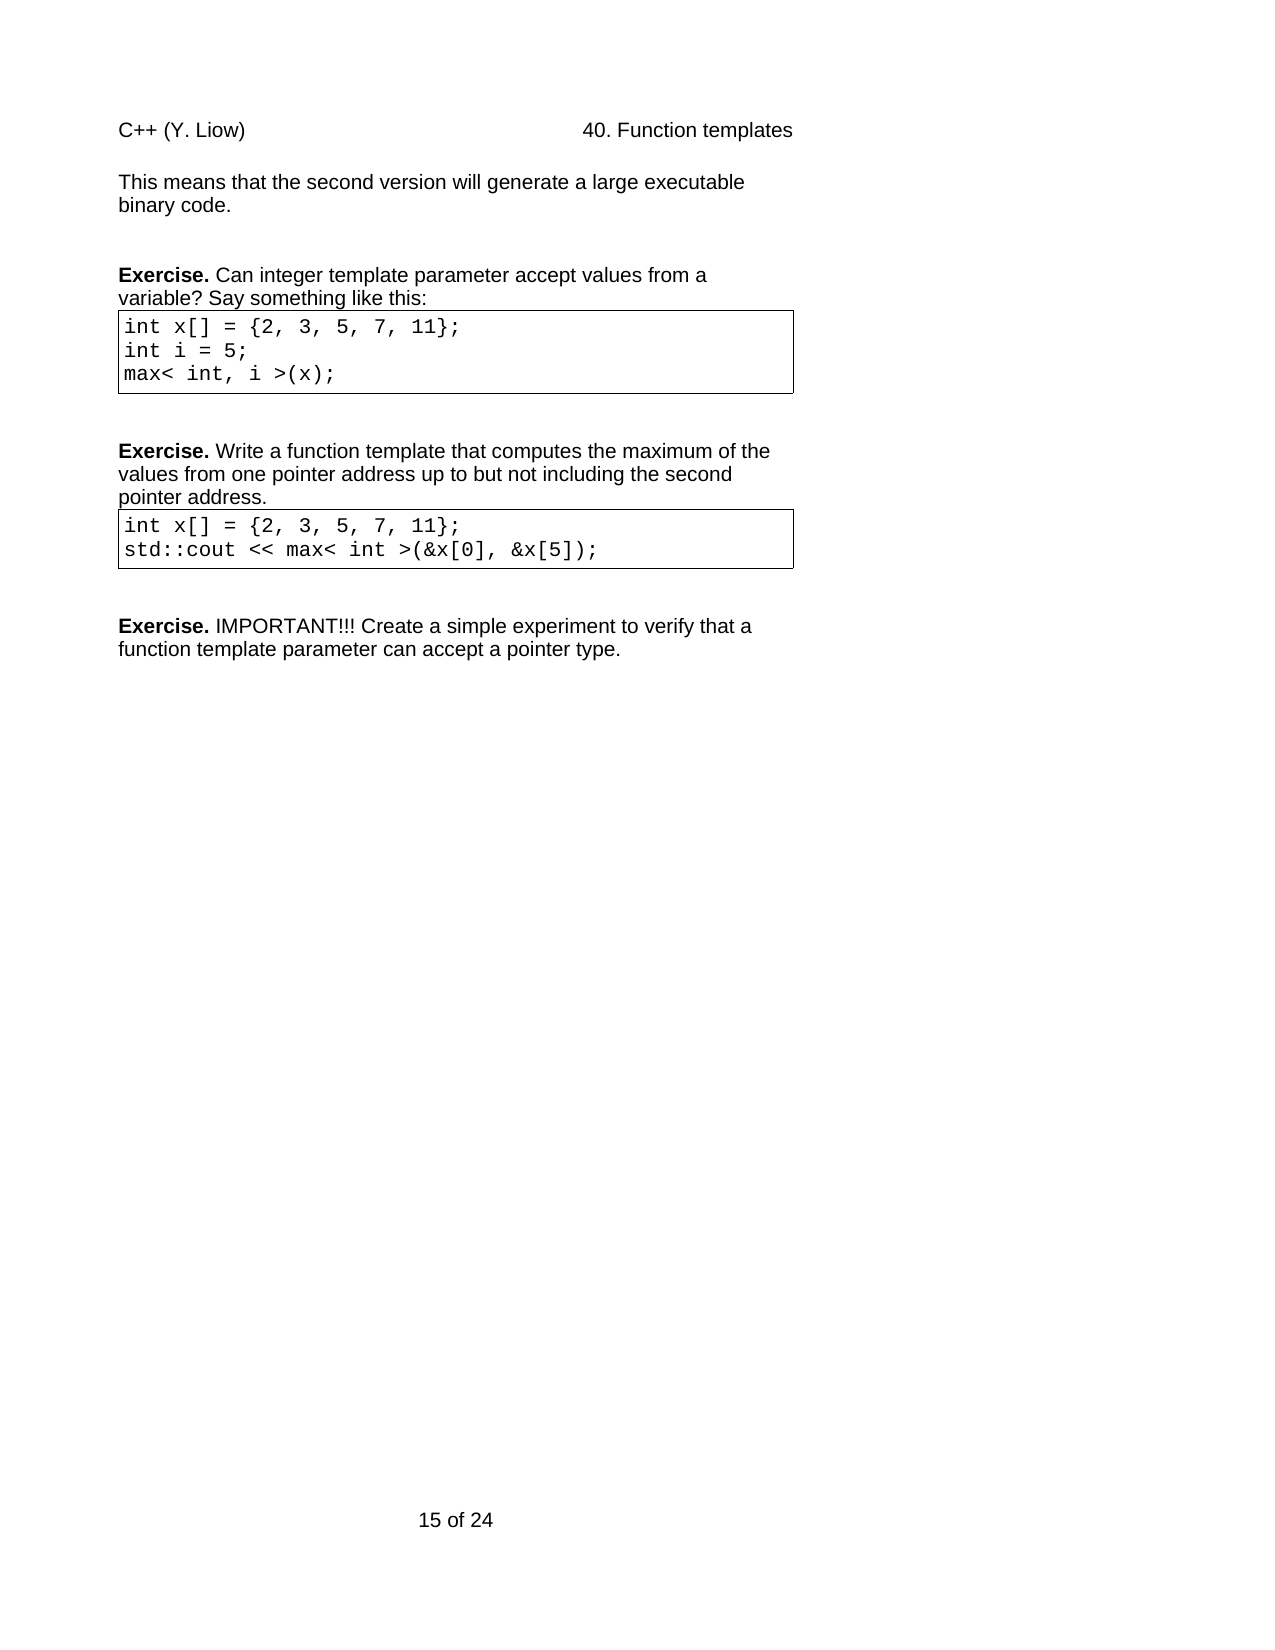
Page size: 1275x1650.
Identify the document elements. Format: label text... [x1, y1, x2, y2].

table_header int x[] = {2, 3, 5, 7, 11}; int i = 5; max< int, i >(x); [119, 311, 793, 393]
table_header int x[] = {2, 3, 5, 7, 11}; std::cout << max< int >(&x[0], &x[5]); [119, 510, 793, 568]
text Exercise. Write a function template that computes the maximum of the values from one pointer address up to but not including the second pointer address. [118, 439, 793, 509]
text Exercise. IMPORTANT!!! Create a simple experiment to verify that a function template parameter can accept a pointer type. [118, 615, 793, 661]
text This means that the second version will generate a large executable binary code. [118, 171, 793, 217]
text Exercise. Can integer template parameter accept values from a variable? Say something like this: [118, 264, 793, 310]
